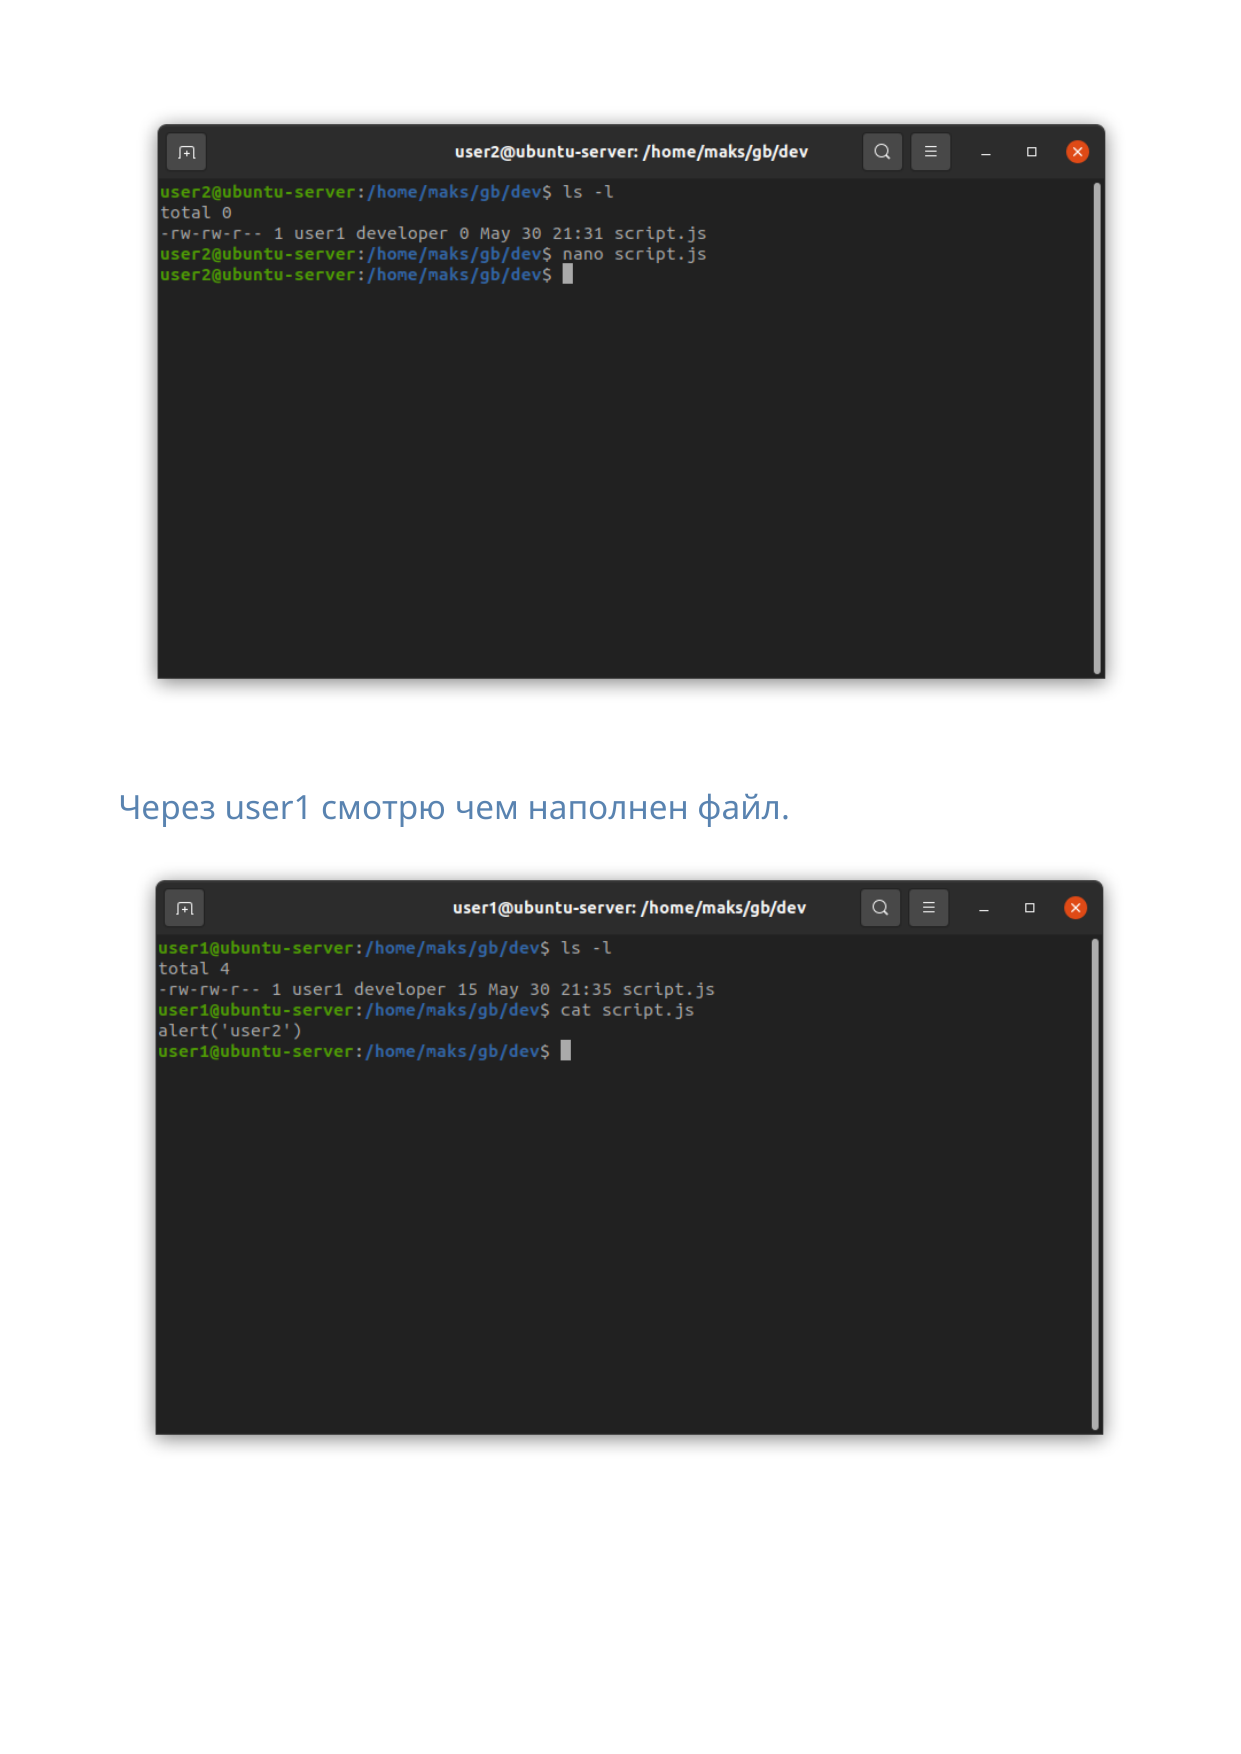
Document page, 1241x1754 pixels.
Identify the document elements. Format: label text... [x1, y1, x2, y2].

text Через user1 смотрю чем наполнен файл. [118, 784, 1122, 829]
picture [129, 99, 1133, 711]
picture [127, 855, 1132, 1467]
